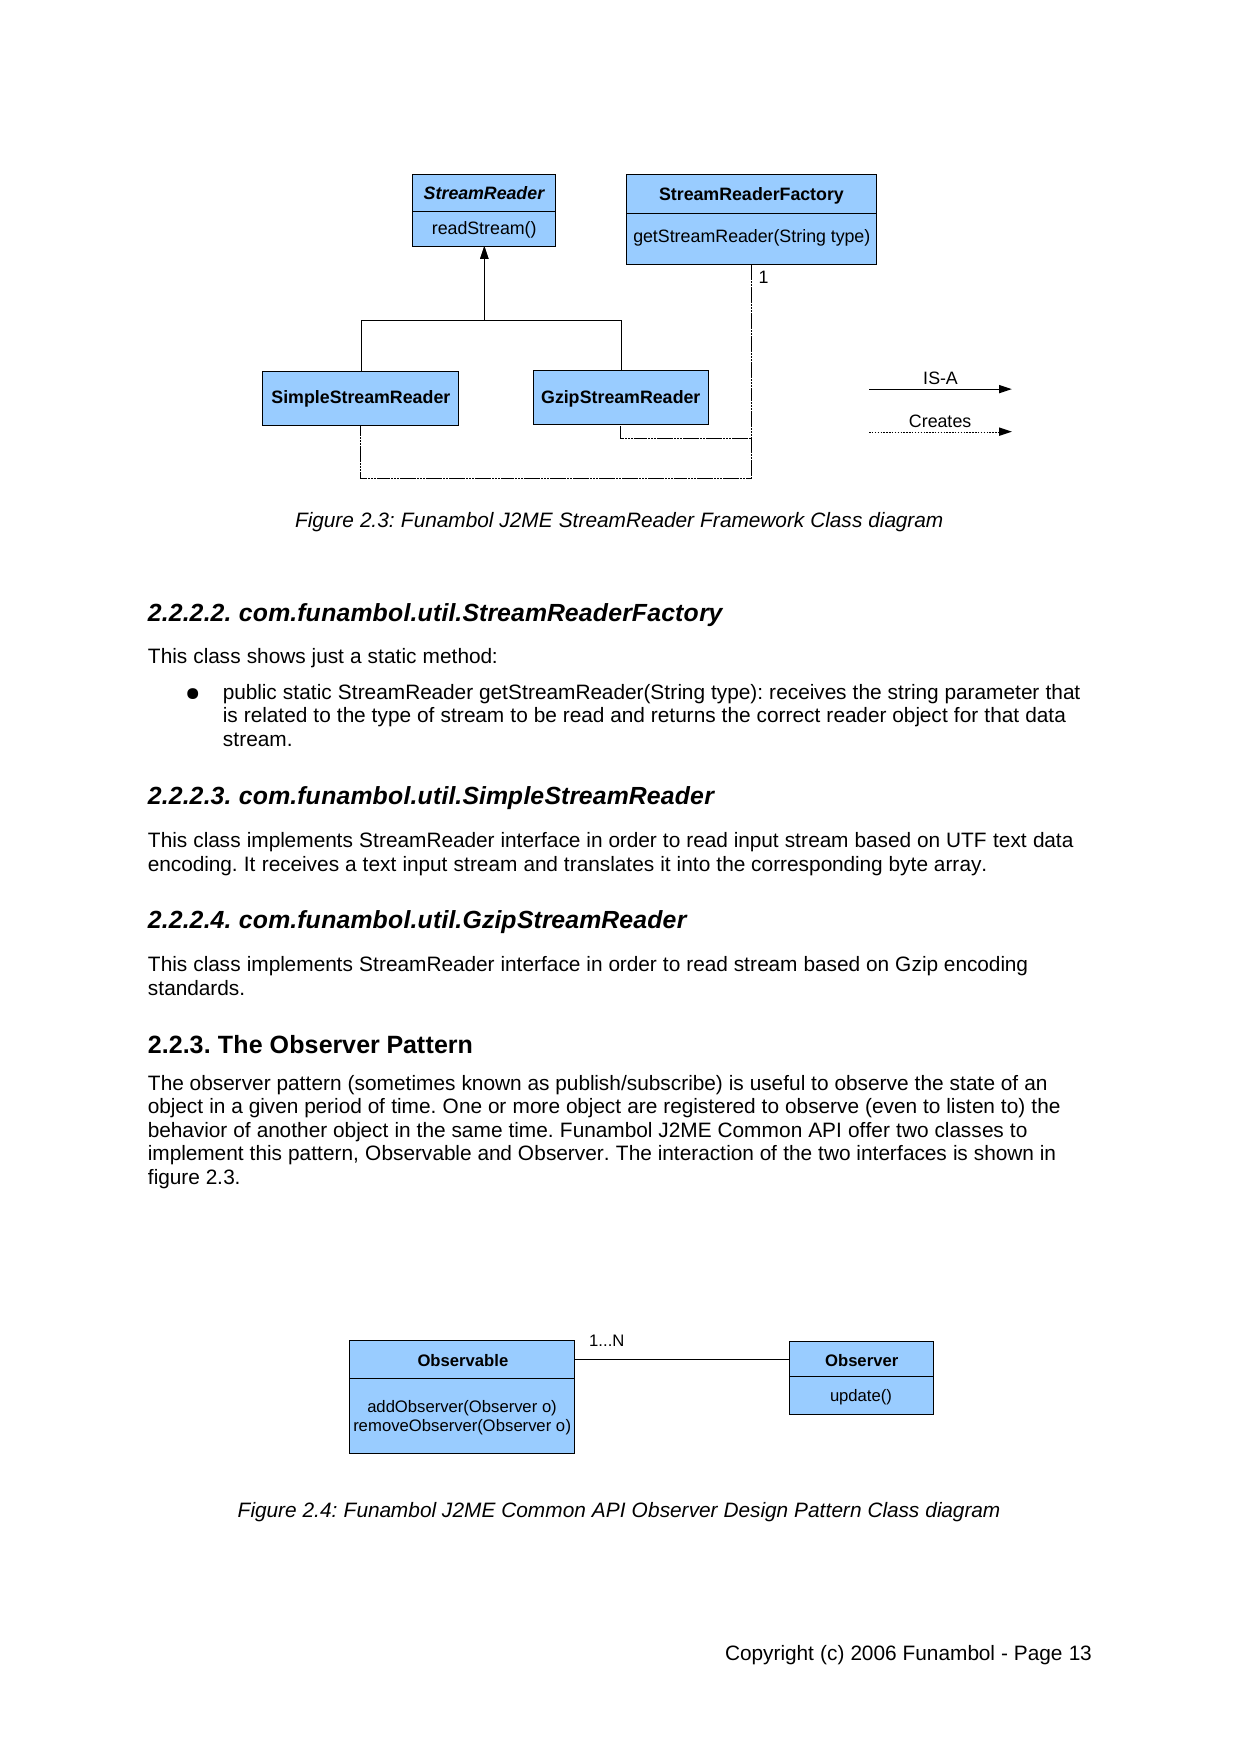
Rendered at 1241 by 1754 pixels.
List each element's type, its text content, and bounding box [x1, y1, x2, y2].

subtitle The Observer Pattern [148, 1031, 1093, 1059]
text Figure 2.4: Funambol J2ME Common API Observer Design Pattern Class diagram [148, 1272, 1093, 1522]
subtitle com.funambol.util.SimpleStreamReader [148, 782, 1093, 810]
subtitle com.funambol.util.StreamReaderFactory [148, 598, 1093, 627]
subtitle com.funambol.util.GzipStreamReader [148, 906, 1093, 934]
text This class shows just a static method: [148, 645, 1093, 668]
list public static StreamReader getStreamReader(String type): receives the string parameter that is related to the type of stream to be read and returns the correct reader object for that data stream. [185, 680, 1093, 751]
text The observer pattern (sometimes known as publish/subscribe) is useful to observe the state of an object in a given period of time. One or more object are registered to observe (even to listen to) the behavior of another object in the same time. Funambol J2ME Common API offer two classes to implement this pattern, Observable and Observer. The interaction of the two interfaces is shown in figure 2.3. [148, 1071, 1093, 1189]
text This class implements StreamReader interface in order to read stream based on Gzip encoding standards. [148, 953, 1093, 1000]
text Figure 2.3: Funambol J2ME StreamReader Framework Class diagram [148, 118, 1093, 532]
text This class implements StreamReader interface in order to read input stream based on UTF text data encoding. It receives a text input stream and translates it into the corresponding byte array. [148, 828, 1093, 876]
